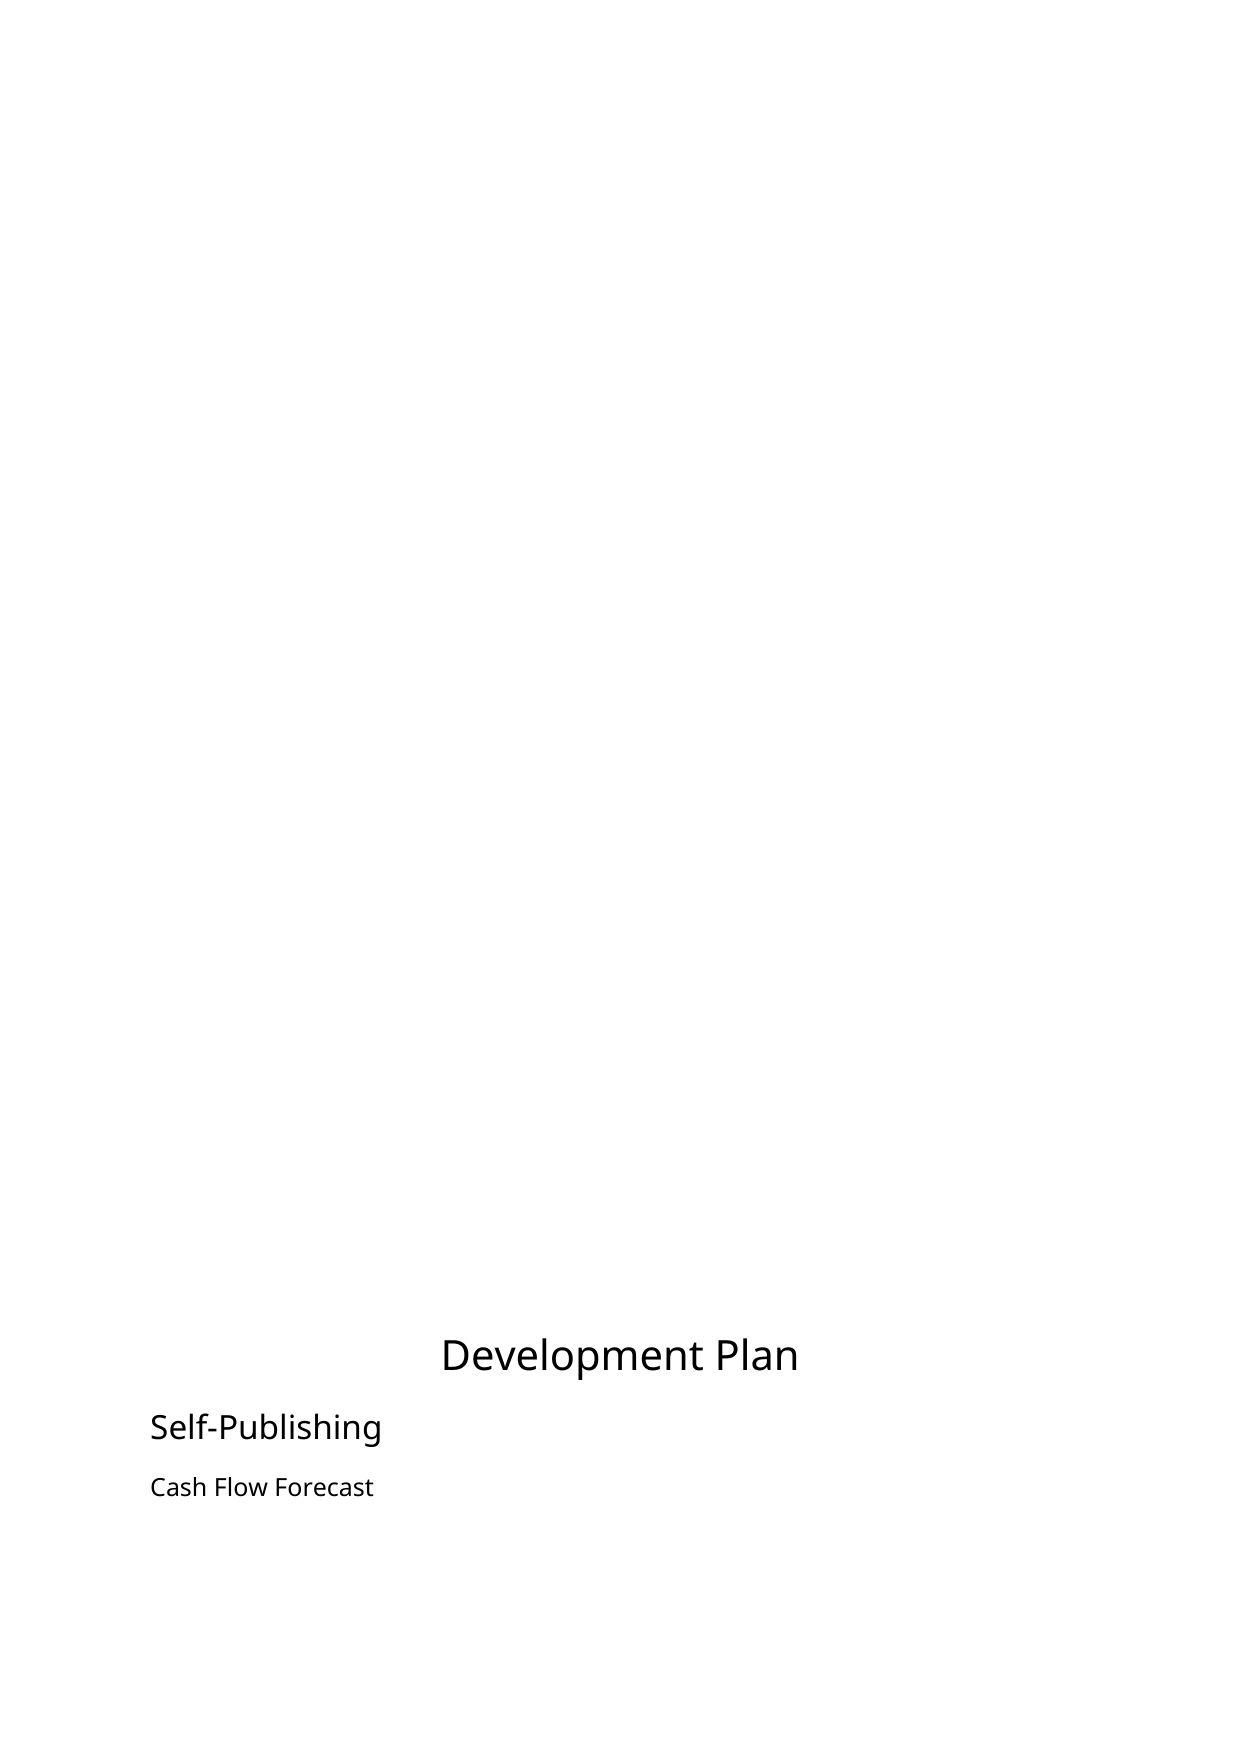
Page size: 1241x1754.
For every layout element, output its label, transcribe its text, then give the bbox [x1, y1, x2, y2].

text Cash Flow Forecast [150, 1309, 1090, 1343]
text Development Plan [150, 1165, 1090, 1222]
text Self-Publishing [150, 1243, 1090, 1289]
